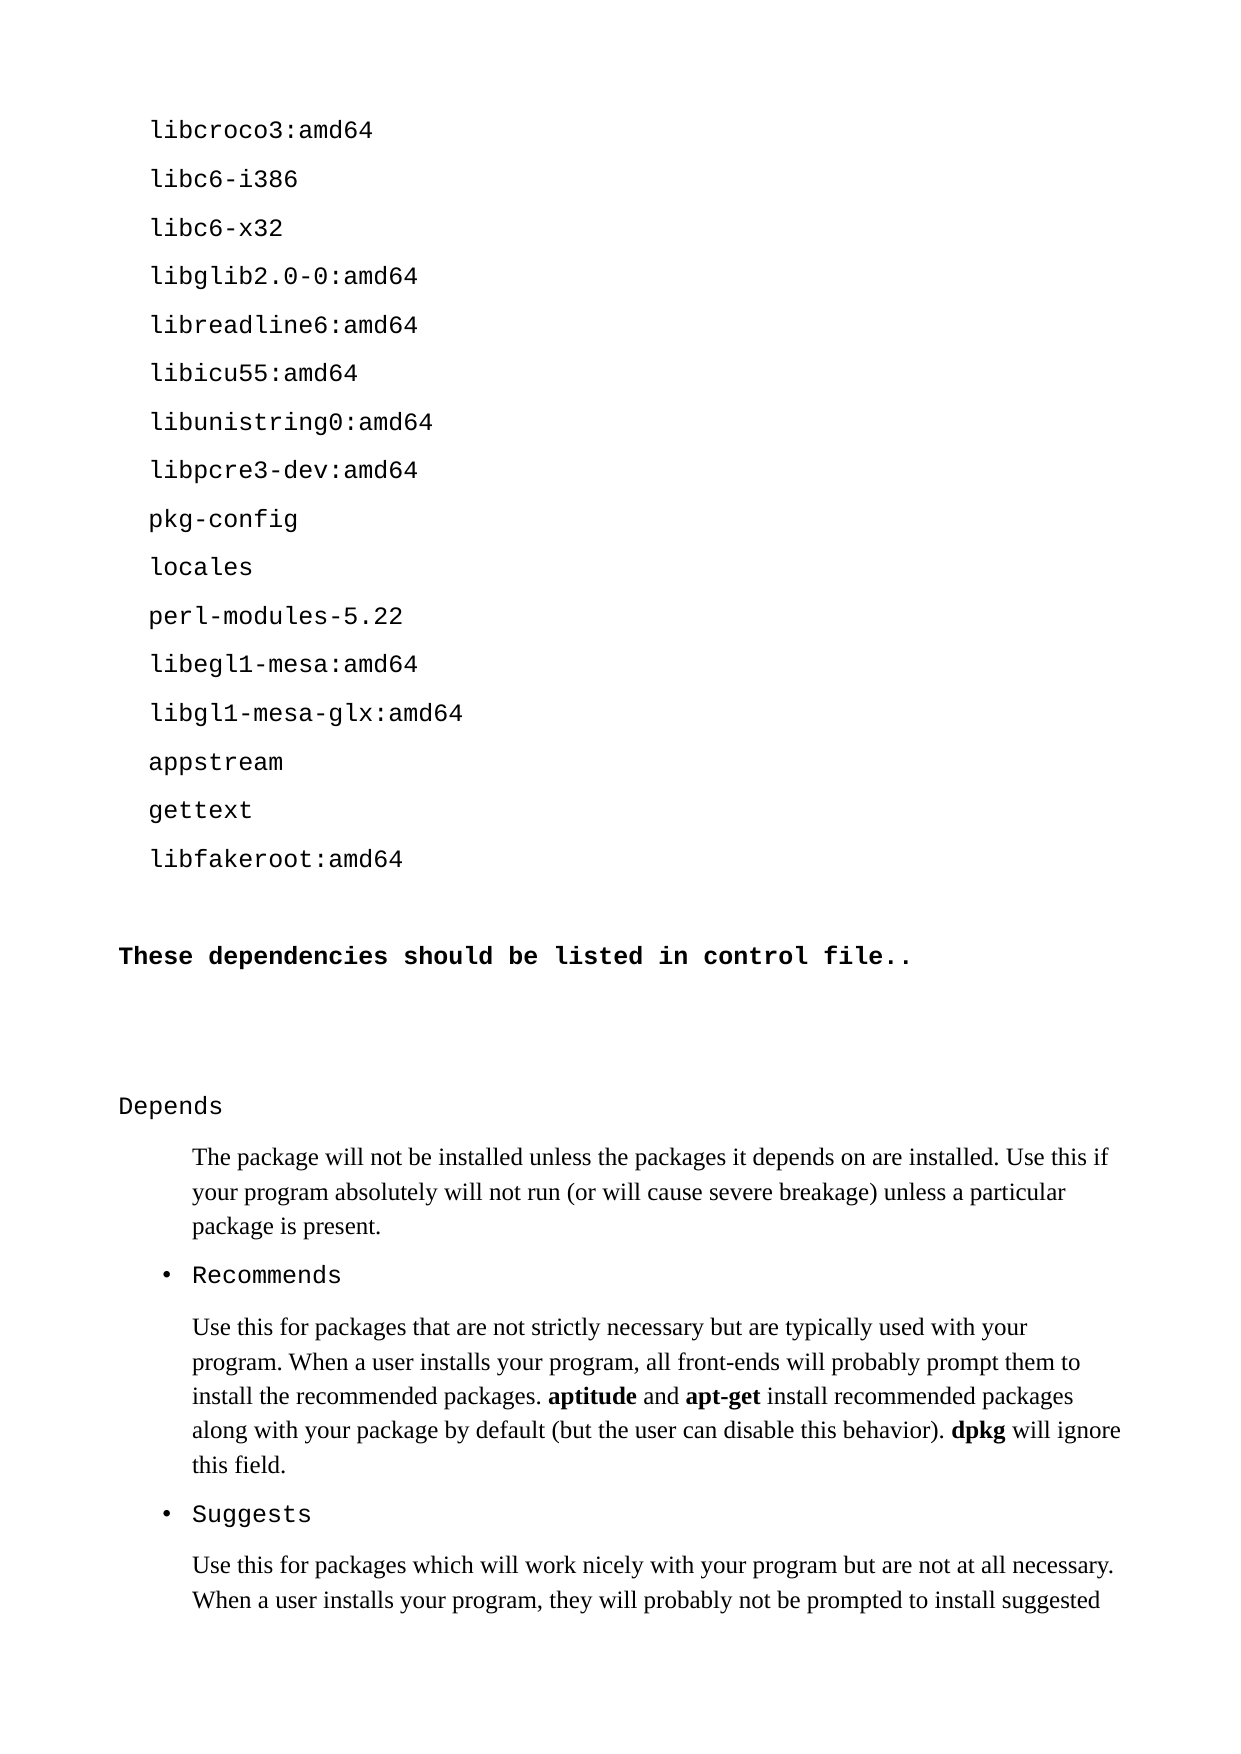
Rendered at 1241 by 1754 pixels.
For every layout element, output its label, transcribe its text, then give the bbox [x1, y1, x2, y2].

list Recommends [162, 1261, 1122, 1291]
text appstream [118, 749, 1122, 777]
text libegl1-mesa:amd64 [118, 652, 1122, 680]
text pkg-config [118, 506, 1122, 535]
text libglib2.0-0:amd64 [118, 264, 1122, 292]
list Suggests [162, 1499, 1122, 1530]
text libc6-i386 [118, 167, 1122, 195]
text libpcre3-dev:amd64 [118, 458, 1122, 486]
text libc6-x32 [118, 215, 1122, 243]
text libcroco3:amd64 [118, 118, 1122, 146]
text gettext [118, 798, 1122, 826]
text libreadline6:amd64 [118, 312, 1122, 341]
list Use this for packages that are not strictly necessary but are typically used with your program. When a user installs your program, all front-ends will probably prompt them to install the recommended packages. aptitude and apt-get install recommended packages along with your package by default (but the user can disable this behavior). dpkg will ignore this field. [162, 1312, 1122, 1479]
list Use this for packages which will work nicely with your program but are not at all necessary. When a user installs your program, they will probably not be prompted to install suggested [162, 1551, 1122, 1614]
text locales [118, 555, 1122, 583]
text libfakeroot:amd64 [118, 846, 1122, 874]
text These dependencies should be listed in control file.. [118, 943, 1122, 972]
text libgl1-mesa-glx:amd64 [118, 701, 1122, 729]
text libicu55:amd64 [118, 361, 1122, 389]
text perl-modules-5.22 [118, 603, 1122, 632]
list The package will not be installed unless the packages it depends on are installed. Use this if your program absolutely will not run (or will cause severe breakage) unless a particular package is present. [162, 1142, 1122, 1240]
text libunistring0:amd64 [118, 409, 1122, 438]
text Depends [118, 1094, 1122, 1122]
